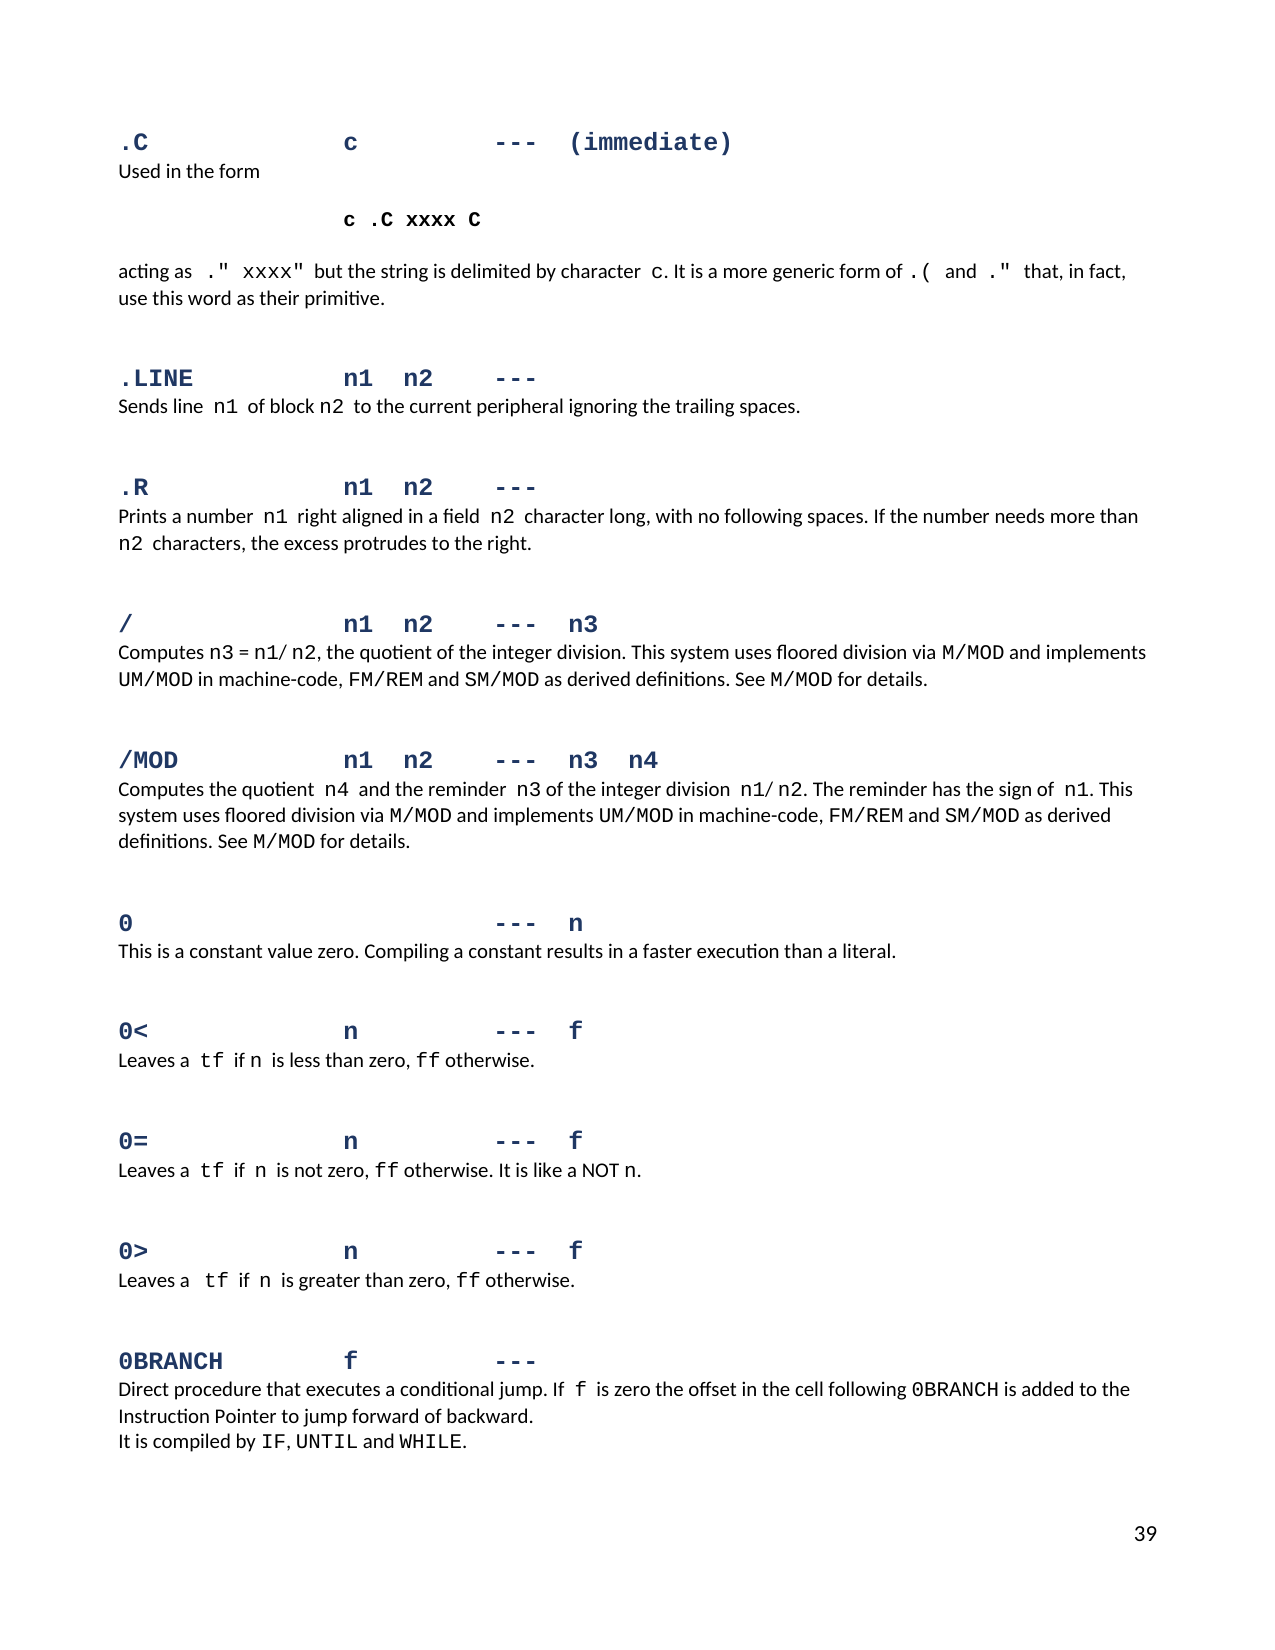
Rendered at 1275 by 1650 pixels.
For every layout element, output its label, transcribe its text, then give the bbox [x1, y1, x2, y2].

subtitle 0 --- n [118, 910, 1157, 938]
text c .C xxxx C [118, 209, 1157, 233]
subtitle /MOD n1 n2 --- n3 n4 [118, 747, 1157, 776]
text acting as ." xxxx" but the string is delimited by character c. It is a more generic form of .( and ." that, in fact, use this word as their primitive. [118, 258, 1157, 310]
text Sends line n1 of block n2 to the current peripheral ignoring the trailing spaces. [118, 393, 1157, 420]
subtitle 0> n --- f [118, 1238, 1157, 1267]
subtitle / n1 n2 --- n3 [118, 611, 1157, 639]
text Leaves a tf if n is greater than zero, ff otherwise. [118, 1267, 1157, 1293]
subtitle 0= n --- f [118, 1129, 1157, 1157]
text Computes the quotient n4 and the reminder n3 of the integer division n1/ n2. The reminder has the sign of n1. This system uses floored division via M/MOD and implements UM/MOD in machine-code, FM/REM and SM/MOD as derived definitions. See M/MOD for details. [118, 776, 1157, 855]
text Computes n3 = n1/ n2, the quotient of the integer division. This system uses floored division via M/MOD and implements UM/MOD in machine-code, FM/REM and SM/MOD as derived definitions. See M/MOD for details. [118, 639, 1157, 692]
subtitle .LINE n1 n2 --- [118, 365, 1157, 393]
text It is compiled by IF, UNTIL and WHILE. [118, 1428, 1157, 1455]
text Used in the form [118, 158, 1157, 184]
subtitle .R n1 n2 --- [118, 475, 1157, 503]
text Leaves a tf if n is less than zero, ff otherwise. [118, 1047, 1157, 1074]
subtitle .C c --- (immediate) [118, 130, 1157, 158]
subtitle 0BRANCH f --- [118, 1348, 1157, 1377]
text Leaves a tf if n is not zero, ff otherwise. It is like a NOT n. [118, 1157, 1157, 1183]
subtitle 0< n --- f [118, 1019, 1157, 1047]
text This is a constant value zero. Compiling a constant results in a faster execution than a literal. [118, 938, 1157, 964]
text Prints a number n1 right aligned in a field n2 character long, with no following spaces. If the number needs more than n2 characters, the excess protrudes to the right. [118, 503, 1157, 556]
text Direct procedure that executes a conditional jump. If f is zero the offset in the cell following 0BRANCH is added to the Instruction Pointer to jump forward of backward. [118, 1377, 1157, 1428]
